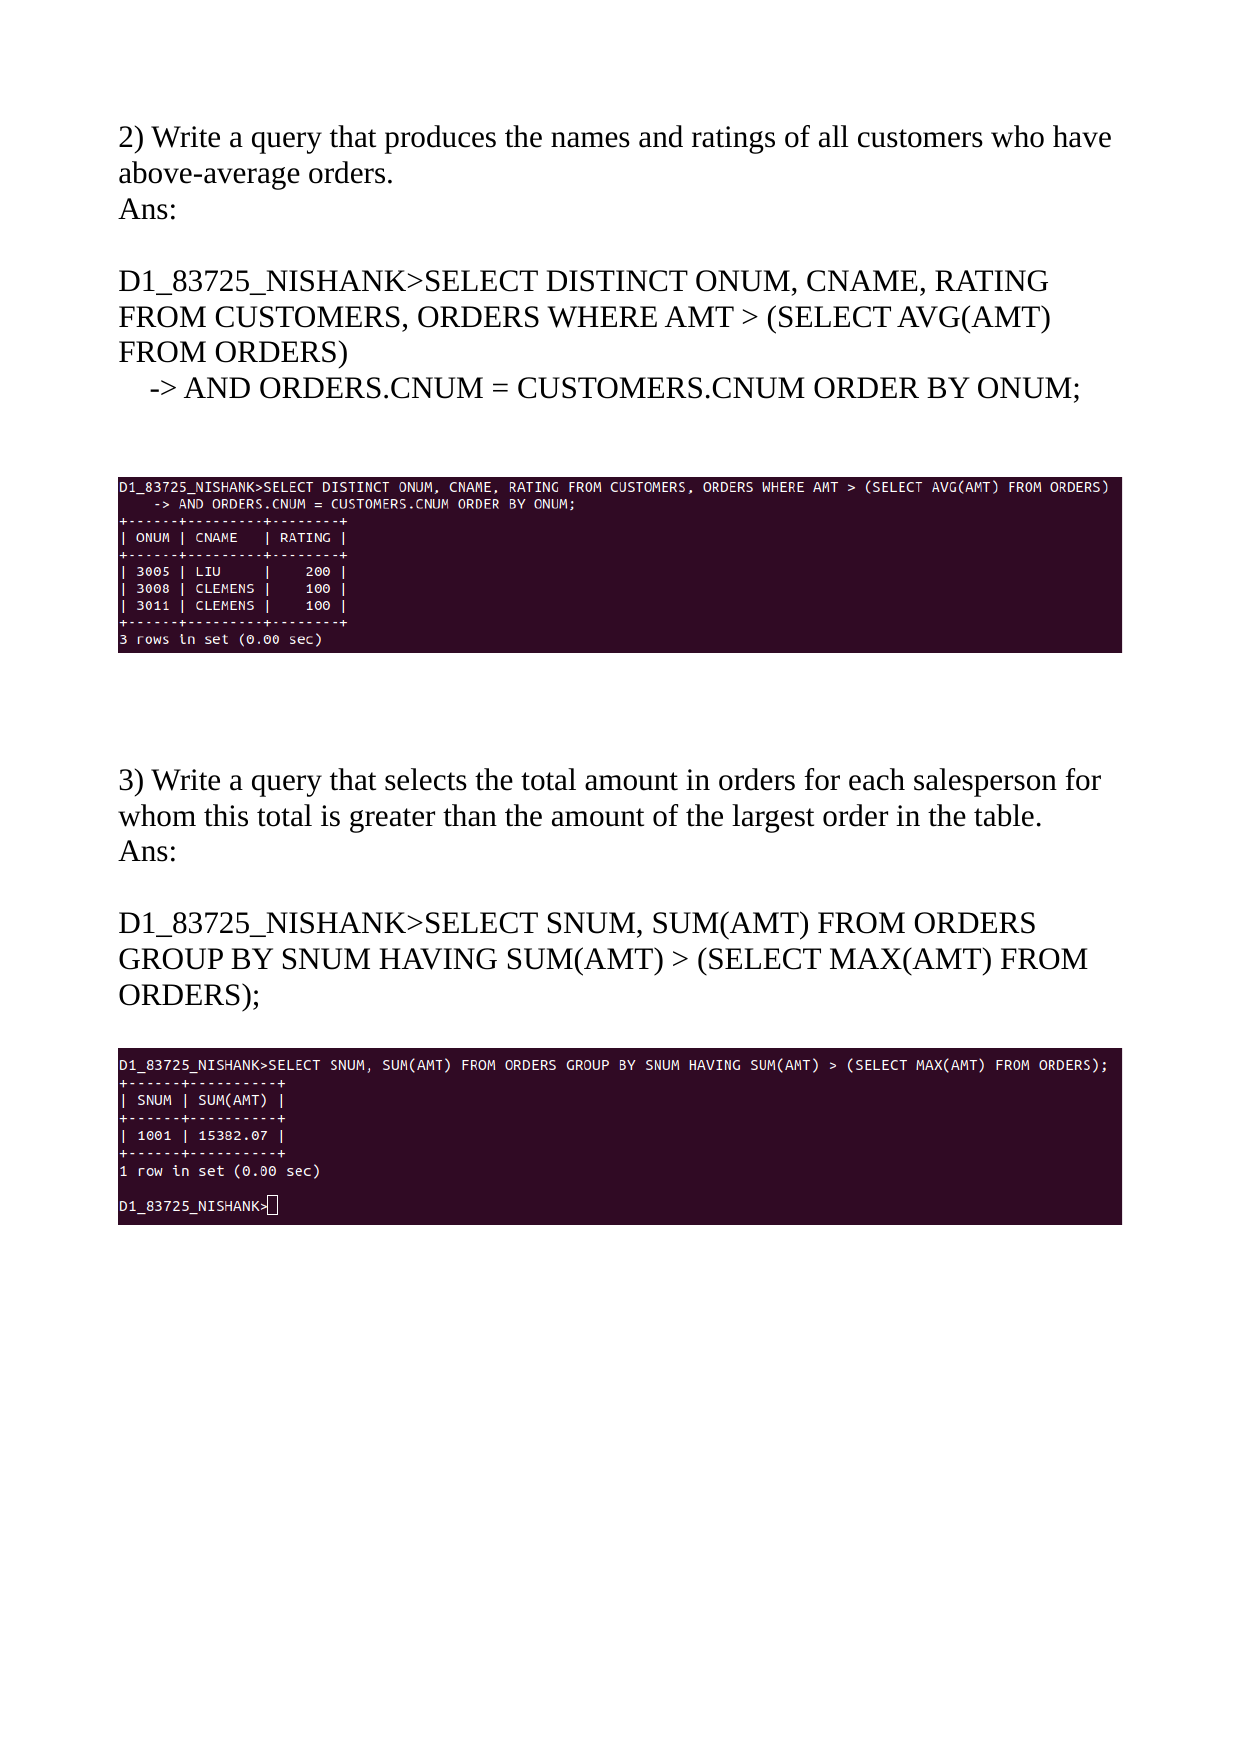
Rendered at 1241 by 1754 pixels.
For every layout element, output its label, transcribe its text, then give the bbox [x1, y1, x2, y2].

text Ans: [118, 833, 1122, 869]
text Ans: [118, 190, 1122, 226]
picture [118, 1048, 1123, 1225]
text 2) Write a query that produces the names and ratings of all customers who have above-average orders. [118, 118, 1122, 190]
text 3) Write a query that selects the total amount in orders for each salesperson for whom this total is greater than the amount of the largest order in the table. [118, 761, 1122, 833]
text D1_83725_NISHANK>SELECT SNUM, SUM(AMT) FROM ORDERS GROUP BY SNUM HAVING SUM(AMT) > (SELECT MAX(AMT) FROM ORDERS); [118, 904, 1122, 1012]
text D1_83725_NISHANK>SELECT DISTINCT ONUM, CNAME, RATING FROM CUSTOMERS, ORDERS WHERE AMT > (SELECT AVG(AMT) FROM ORDERS) [118, 262, 1122, 370]
picture [118, 477, 1123, 653]
text -> AND ORDERS.CNUM = CUSTOMERS.CNUM ORDER BY ONUM; [118, 370, 1122, 406]
